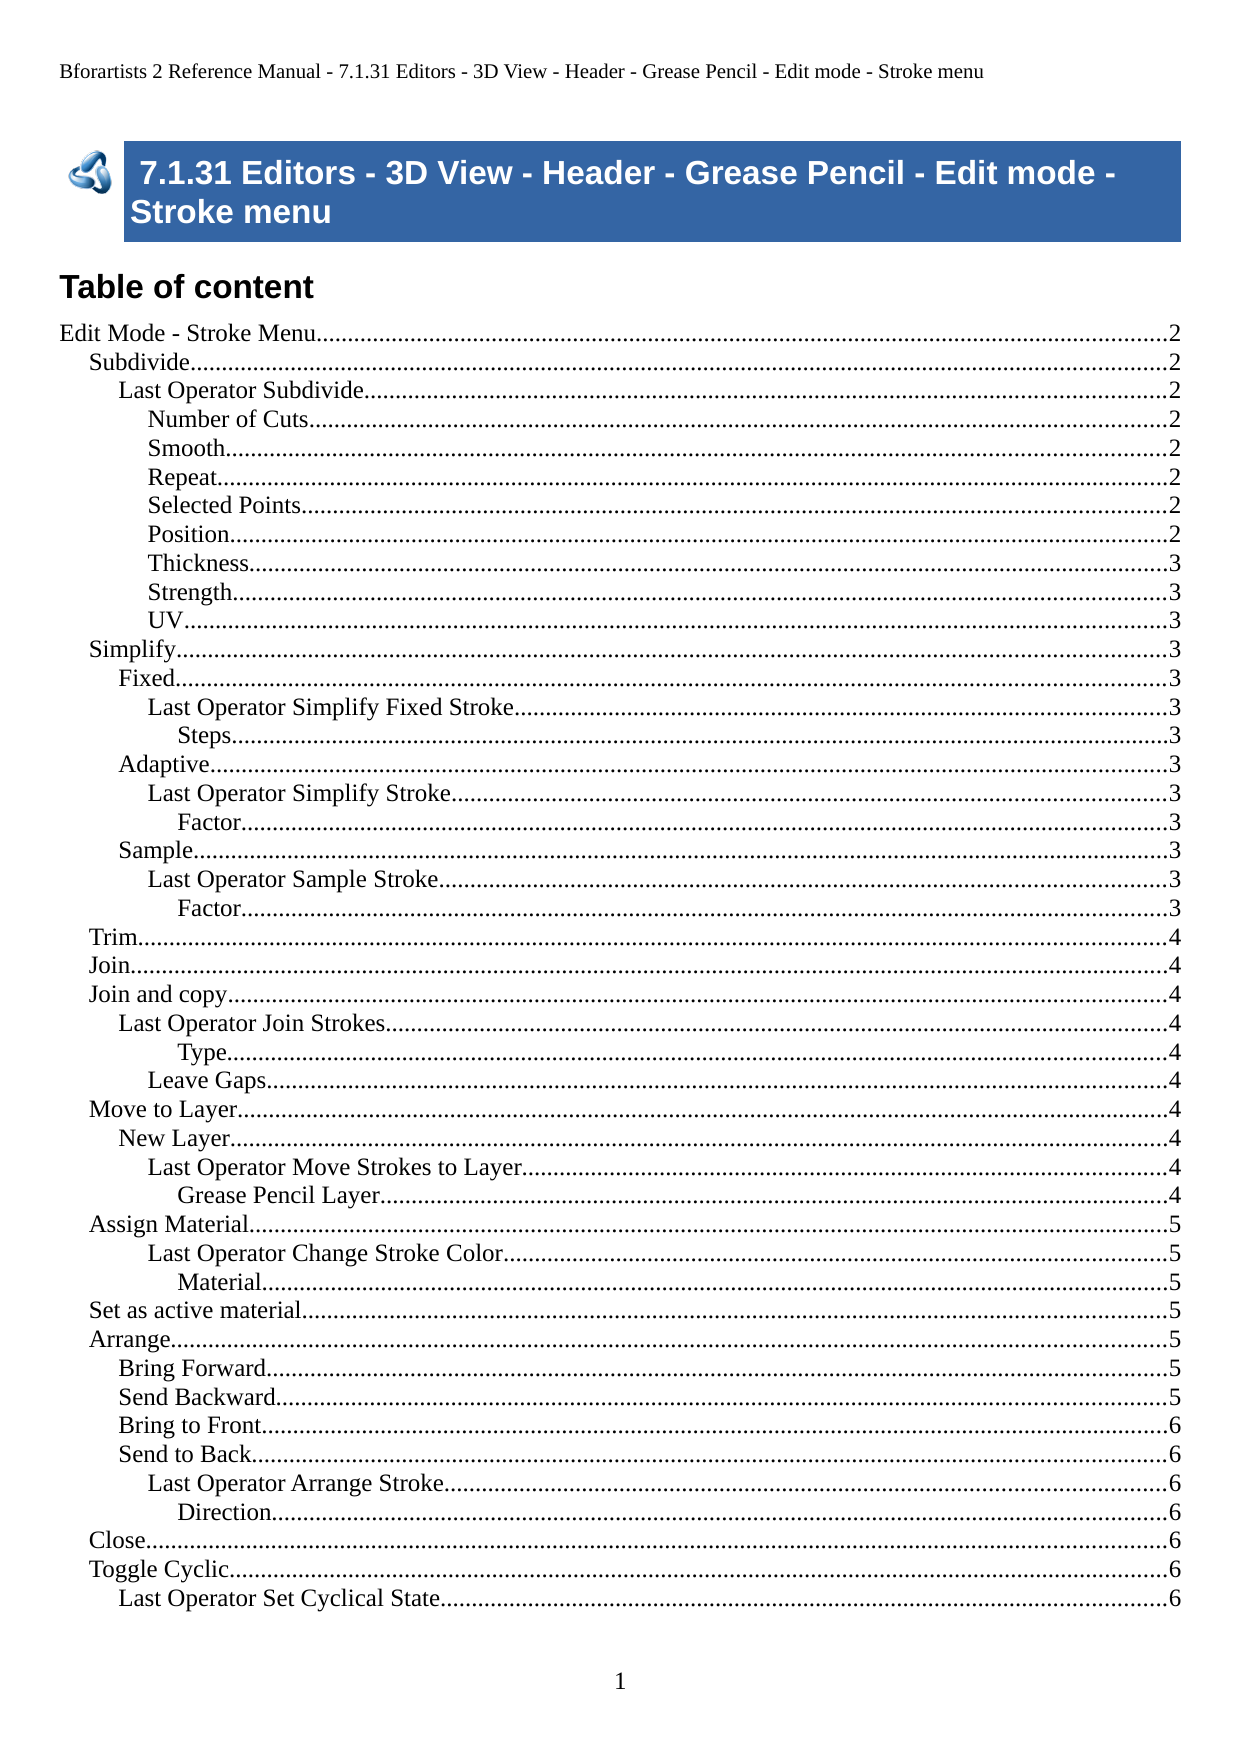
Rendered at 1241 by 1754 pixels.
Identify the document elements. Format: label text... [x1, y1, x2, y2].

text Set as active material 5 [88, 1295, 1181, 1324]
text Steps 3 [177, 720, 1181, 749]
text Edit Mode - Stroke Menu 2 [59, 318, 1181, 347]
text Repeat 2 [147, 462, 1181, 490]
text Strength 3 [147, 577, 1181, 605]
text Factor 3 [177, 807, 1181, 835]
text Last Operator Join Strokes 4 [118, 1008, 1181, 1037]
text UV 3 [147, 605, 1181, 634]
text Join and copy 4 [88, 979, 1181, 1008]
text Move to Layer 4 [88, 1094, 1181, 1123]
text Last Operator Set Cyclical State 6 [118, 1583, 1181, 1612]
text New Layer 4 [118, 1123, 1181, 1152]
text Close 6 [88, 1525, 1181, 1554]
text Bring Forward 5 [118, 1353, 1181, 1382]
text Last Operator Simplify Fixed Stroke 3 [147, 692, 1181, 720]
text Last Operator Change Stroke Color 5 [147, 1238, 1181, 1267]
text Smooth 2 [147, 433, 1181, 462]
text Material 5 [177, 1267, 1181, 1295]
text Simplify 3 [88, 634, 1181, 663]
table_header [59, 141, 124, 242]
text Last Operator Move Strokes to Layer 4 [147, 1152, 1181, 1180]
text Subdivide 2 [88, 347, 1181, 375]
text Send Backward 5 [118, 1382, 1181, 1410]
text Adaptive 3 [118, 749, 1181, 778]
text Sample 3 [118, 835, 1181, 864]
text Fixed 3 [118, 663, 1181, 692]
text Position 2 [147, 519, 1181, 548]
picture [65, 147, 114, 197]
text Grease Pencil Layer 4 [177, 1180, 1181, 1209]
text Toggle Cyclic 6 [88, 1554, 1181, 1583]
subtitle Table of content [59, 267, 1181, 305]
text Join 4 [88, 950, 1181, 979]
text Last Operator Arrange Stroke 6 [147, 1468, 1181, 1497]
text Leave Gaps 4 [147, 1065, 1181, 1094]
text Last Operator Subdivide 2 [118, 375, 1181, 404]
text Last Operator Simplify Stroke 3 [147, 778, 1181, 807]
text Thickness 3 [147, 548, 1181, 577]
text Arrange 5 [88, 1324, 1181, 1353]
text Trim 4 [88, 922, 1181, 950]
text Assign Material 5 [88, 1209, 1181, 1238]
text Direction 6 [177, 1497, 1181, 1525]
text Selected Points 2 [147, 490, 1181, 519]
text Send to Back 6 [118, 1439, 1181, 1468]
text Last Operator Sample Stroke 3 [147, 864, 1181, 893]
table_header 7.1.31 Editors - 3D View - Header - Grease Pencil - Edit mode - Stroke menu [124, 141, 1181, 242]
text Factor 3 [177, 893, 1181, 922]
text Type 4 [177, 1037, 1181, 1065]
text Number of Cuts 2 [147, 404, 1181, 433]
text Bring to Front 6 [118, 1410, 1181, 1439]
